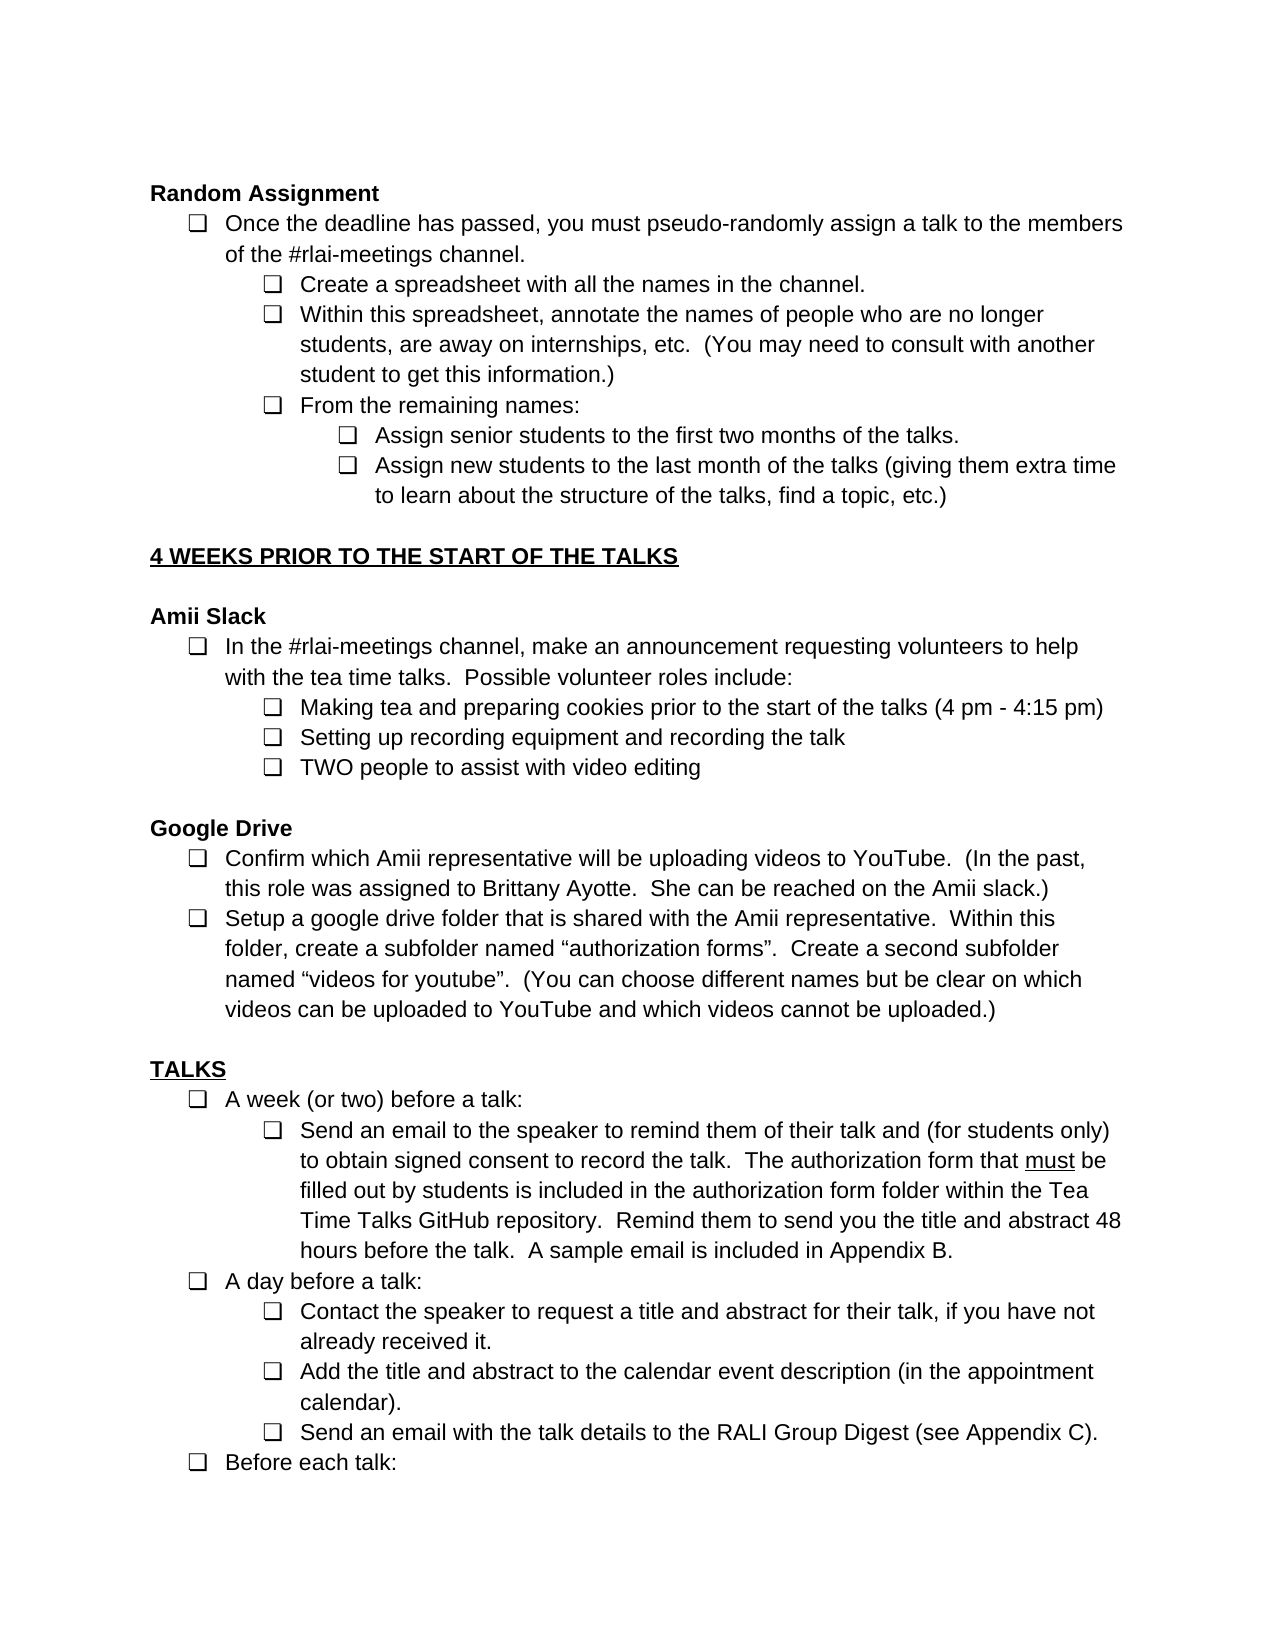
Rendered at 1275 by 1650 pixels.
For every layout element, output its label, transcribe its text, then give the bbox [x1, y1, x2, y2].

list Once the deadline has passed, you must pseudo-randomly assign a talk to the members of the #rlai-meetings channel. [187, 210, 1125, 267]
text Amii Slack [150, 603, 1125, 629]
list A week (or two) before a talk: [187, 1086, 1125, 1113]
text Google Drive [150, 814, 1125, 841]
list TWO people to assist with video editing [262, 754, 1125, 781]
list A day before a talk: [187, 1268, 1125, 1294]
list Setup a google drive folder that is shared with the Amii representative. Within this folder, create a subfolder named “authorization forms”. Create a second subfolder named “videos for youtube”. (You can choose different names but be clear on which videos can be uploaded to YouTube and which videos cannot be uploaded.) [187, 905, 1125, 1022]
list Setting up recording equipment and recording the talk [262, 724, 1125, 750]
text Random Assignment [150, 180, 1125, 207]
list Send an email to the speaker to remind them of their talk and (for students only) to obtain signed consent to record the talk. The authorization form that must be filled out by students is included in the authorization form folder within the Tea Time Talks GitHub repository. Remind them to send you the title and abstract 48 hours before the talk. A sample email is included in Appendix B. [262, 1117, 1125, 1264]
list Within this spreadsheet, annotate the names of people who are no longer students, are away on internships, etc. (You may need to consult with another student to get this information.) [262, 301, 1125, 388]
list Before each talk: [187, 1449, 1125, 1475]
list From the remaining names: [262, 392, 1125, 418]
text 4 WEEKS PRIOR TO THE START OF THE TALKS [150, 543, 1125, 569]
list Add the title and abstract to the calendar event description (in the appointment calendar). [262, 1358, 1125, 1415]
list Send an email with the talk details to the RALI Group Digest (see Appendix C). [262, 1419, 1125, 1445]
list Contact the speaker to request a title and abstract for their talk, if you have not already received it. [262, 1298, 1125, 1354]
list Confirm which Amii representative will be uploading videos to YouTube. (In the past, this role was assigned to Brittany Ayotte. She can be reached on the Amii slack.) [187, 845, 1125, 901]
list In the #rlai-meetings channel, make an announcement requesting volunteers to help with the tea time talks. Possible volunteer roles include: [187, 633, 1125, 690]
text TALKS [150, 1056, 1125, 1083]
list Assign new students to the last month of the talks (giving them extra time to learn about the structure of the talks, find a topic, etc.) [337, 452, 1125, 509]
list Assign senior students to the first two months of the talks. [337, 422, 1125, 448]
list Create a spreadsheet with all the names in the channel. [262, 271, 1125, 297]
list Making tea and preparing cookies prior to the start of the talks (4 pm - 4:15 pm) [262, 694, 1125, 720]
